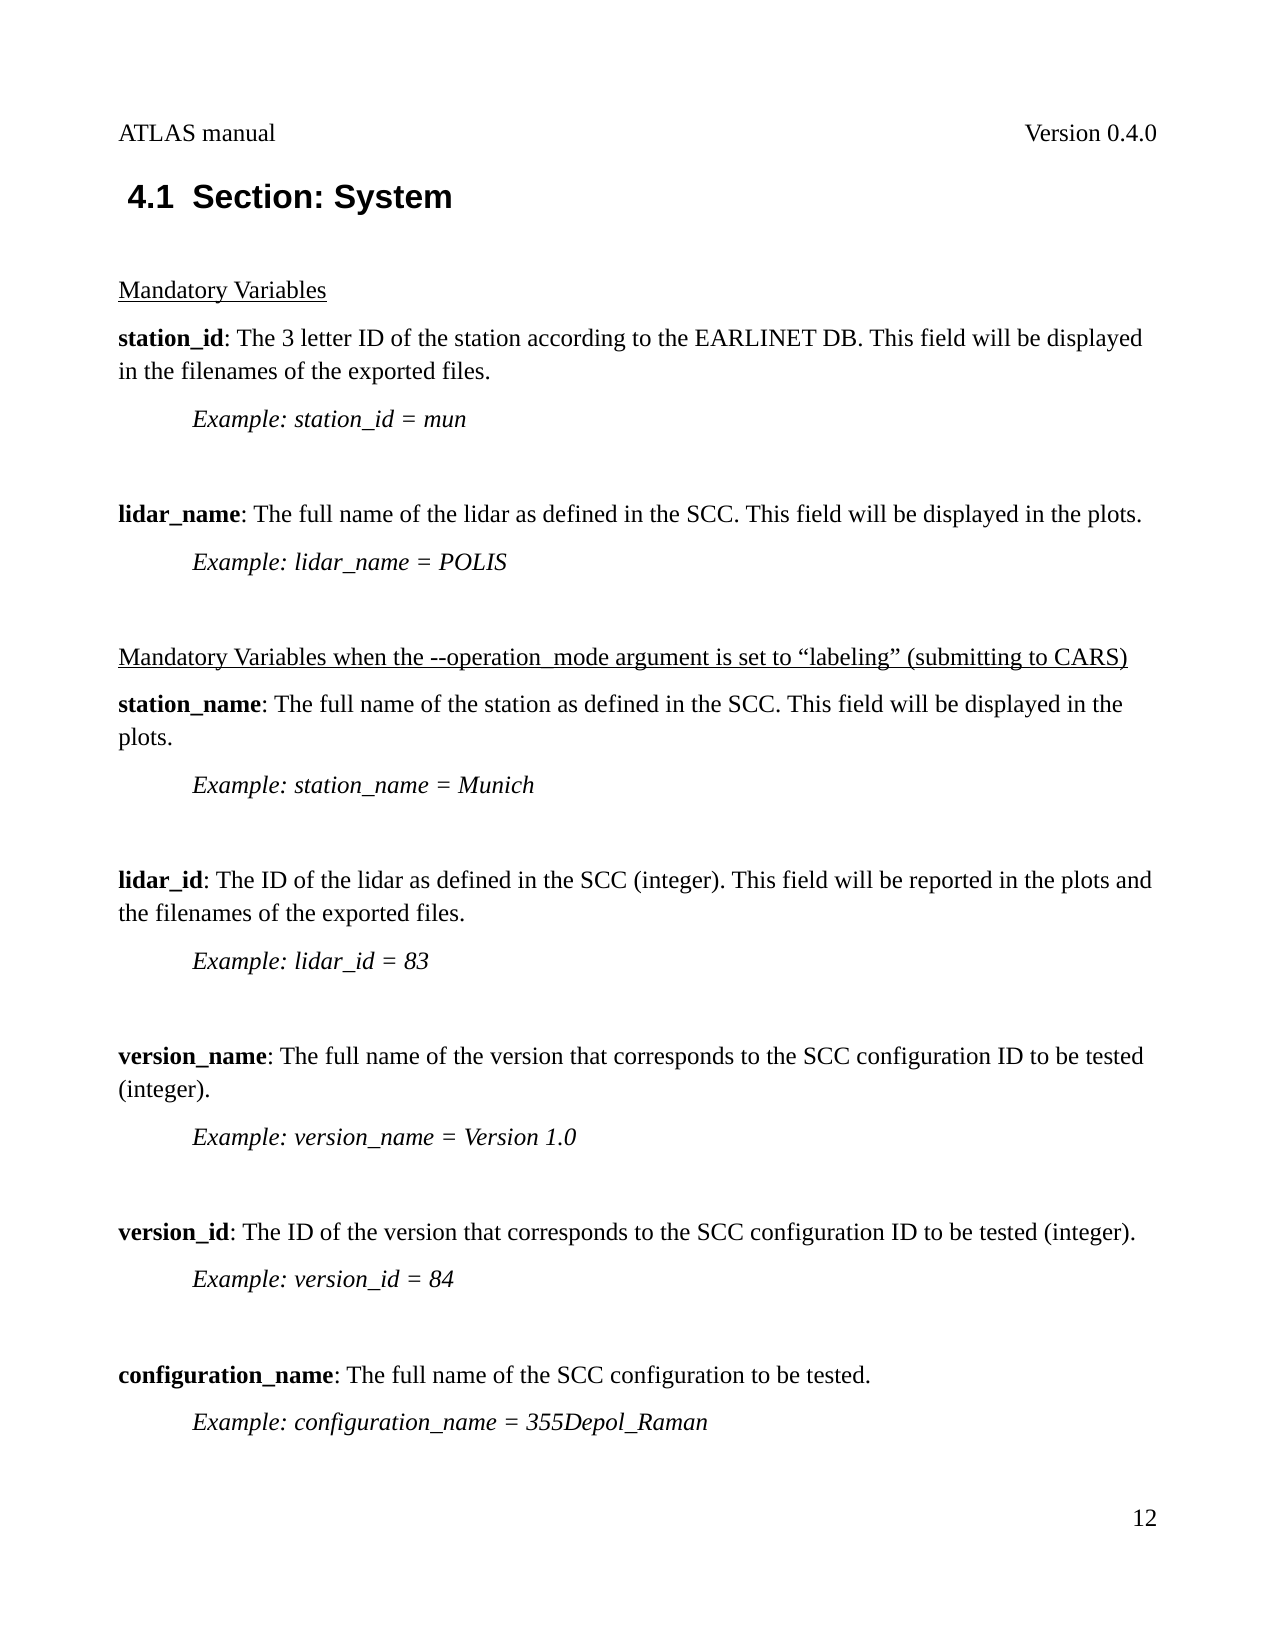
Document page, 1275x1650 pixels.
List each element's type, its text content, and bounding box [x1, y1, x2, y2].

text Example: lidar_name = POLIS [118, 547, 1157, 575]
text Example: station_id = mun [118, 404, 1157, 433]
text Example: version_id = 84 [118, 1264, 1157, 1293]
text lidar_id: The ID of the lidar as defined in the SCC (integer). This field will be reported in the plots and the filenames of the exported files. [118, 865, 1157, 927]
text Example: version_name = Version 1.0 [118, 1122, 1157, 1151]
text Example: station_name = Munich [118, 770, 1157, 799]
text Mandatory Variables when the --operation_mode argument is set to “labeling” (submitting to CARS) [118, 642, 1157, 671]
text Example: lidar_id = 83 [118, 946, 1157, 975]
text version_id: The ID of the version that corresponds to the SCC configuration ID to be tested (integer). [118, 1217, 1157, 1246]
text station_id: The 3 letter ID of the station according to the EARLINET DB. This field will be displayed in the filenames of the exported files. [118, 323, 1157, 385]
text version_name: The full name of the version that corresponds to the SCC configuration ID to be tested (integer). [118, 1041, 1157, 1103]
text lidar_name: The full name of the lidar as defined in the SCC. This field will be displayed in the plots. [118, 499, 1157, 528]
subtitle Section: System [118, 177, 1157, 216]
text Mandatory Variables [118, 276, 1157, 304]
text station_name: The full name of the station as defined in the SCC. This field will be displayed in the plots. [118, 689, 1157, 751]
text Example: configuration_name = 355Depol_Raman [118, 1407, 1157, 1436]
text configuration_name: The full name of the SCC configuration to be tested. [118, 1360, 1157, 1388]
